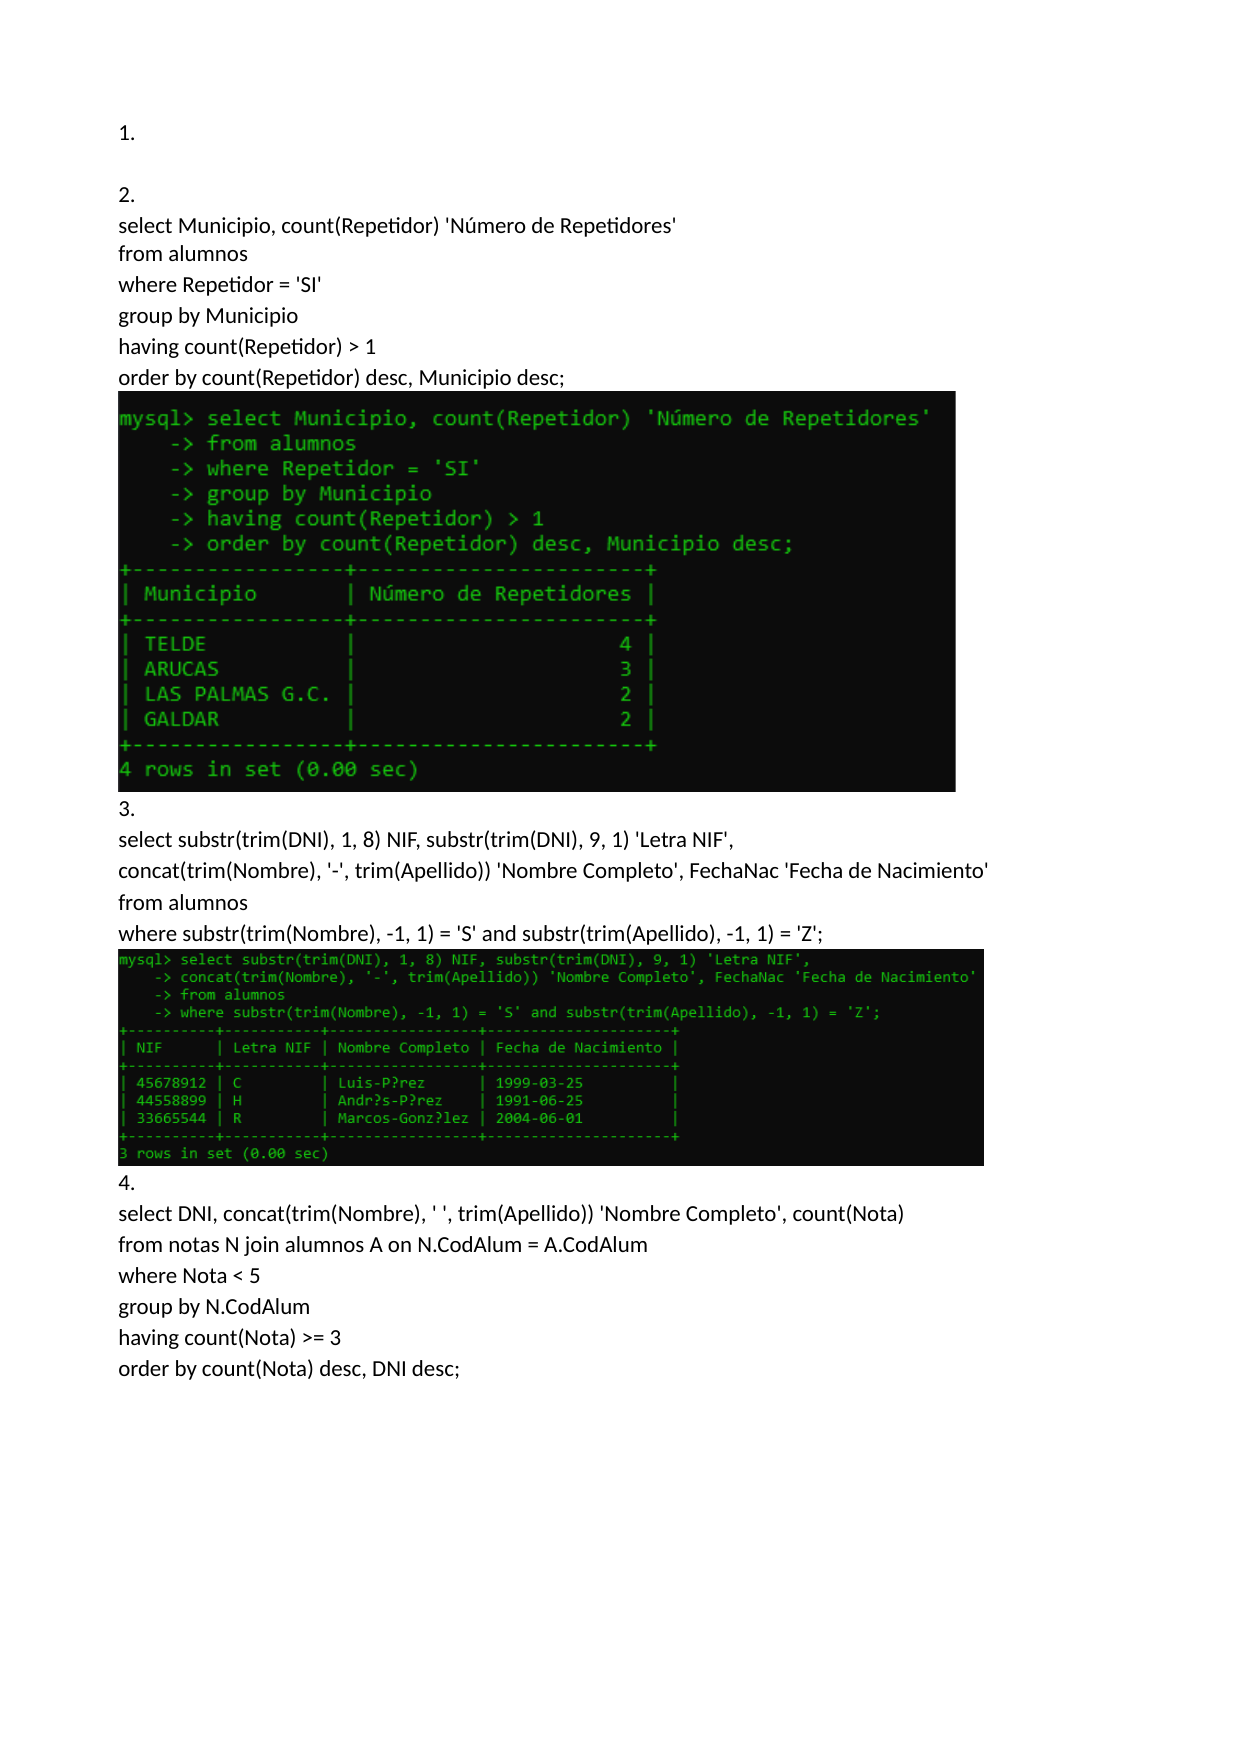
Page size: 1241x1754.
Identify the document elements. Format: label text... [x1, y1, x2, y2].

text select DNI, concat(trim(Nombre), ' ', trim(Apellido)) 'Nombre Completo', count(Nota) [118, 1199, 1122, 1227]
text where Nota < 5 [118, 1261, 1122, 1289]
text where substr(trim(Nombre), -1, 1) = 'S' and substr(trim(Apellido), -1, 1) = 'Z'; [118, 919, 1122, 947]
text 4. [118, 1168, 1122, 1196]
text select substr(trim(DNI), 1, 8) NIF, substr(trim(DNI), 9, 1) 'Letra NIF', [118, 826, 1122, 853]
text from notas N join alumnos A on N.CodAlum = A.CodAlum [118, 1230, 1122, 1258]
text from alumnos [118, 239, 1122, 267]
text concat(trim(Nombre), '-', trim(Apellido)) 'Nombre Completo', FechaNac 'Fecha de Nacimiento' [118, 857, 1122, 884]
text order by count(Nota) desc, DNI desc; [118, 1354, 1122, 1383]
text 3. [118, 794, 1122, 822]
text group by Municipio [118, 301, 1122, 329]
text 1. [118, 118, 1122, 146]
text group by N.CodAlum [118, 1292, 1122, 1321]
text having count(Repetidor) > 1 [118, 332, 1122, 360]
text order by count(Repetidor) desc, Municipio desc; [118, 363, 1122, 791]
text 2. [118, 180, 1122, 208]
text where Repetidor = 'SI' [118, 270, 1122, 298]
text having count(Nota) >= 3 [118, 1323, 1122, 1352]
text from alumnos [118, 888, 1122, 916]
text select Municipio, count(Repetidor) 'Número de Repetidores' [118, 211, 1122, 239]
